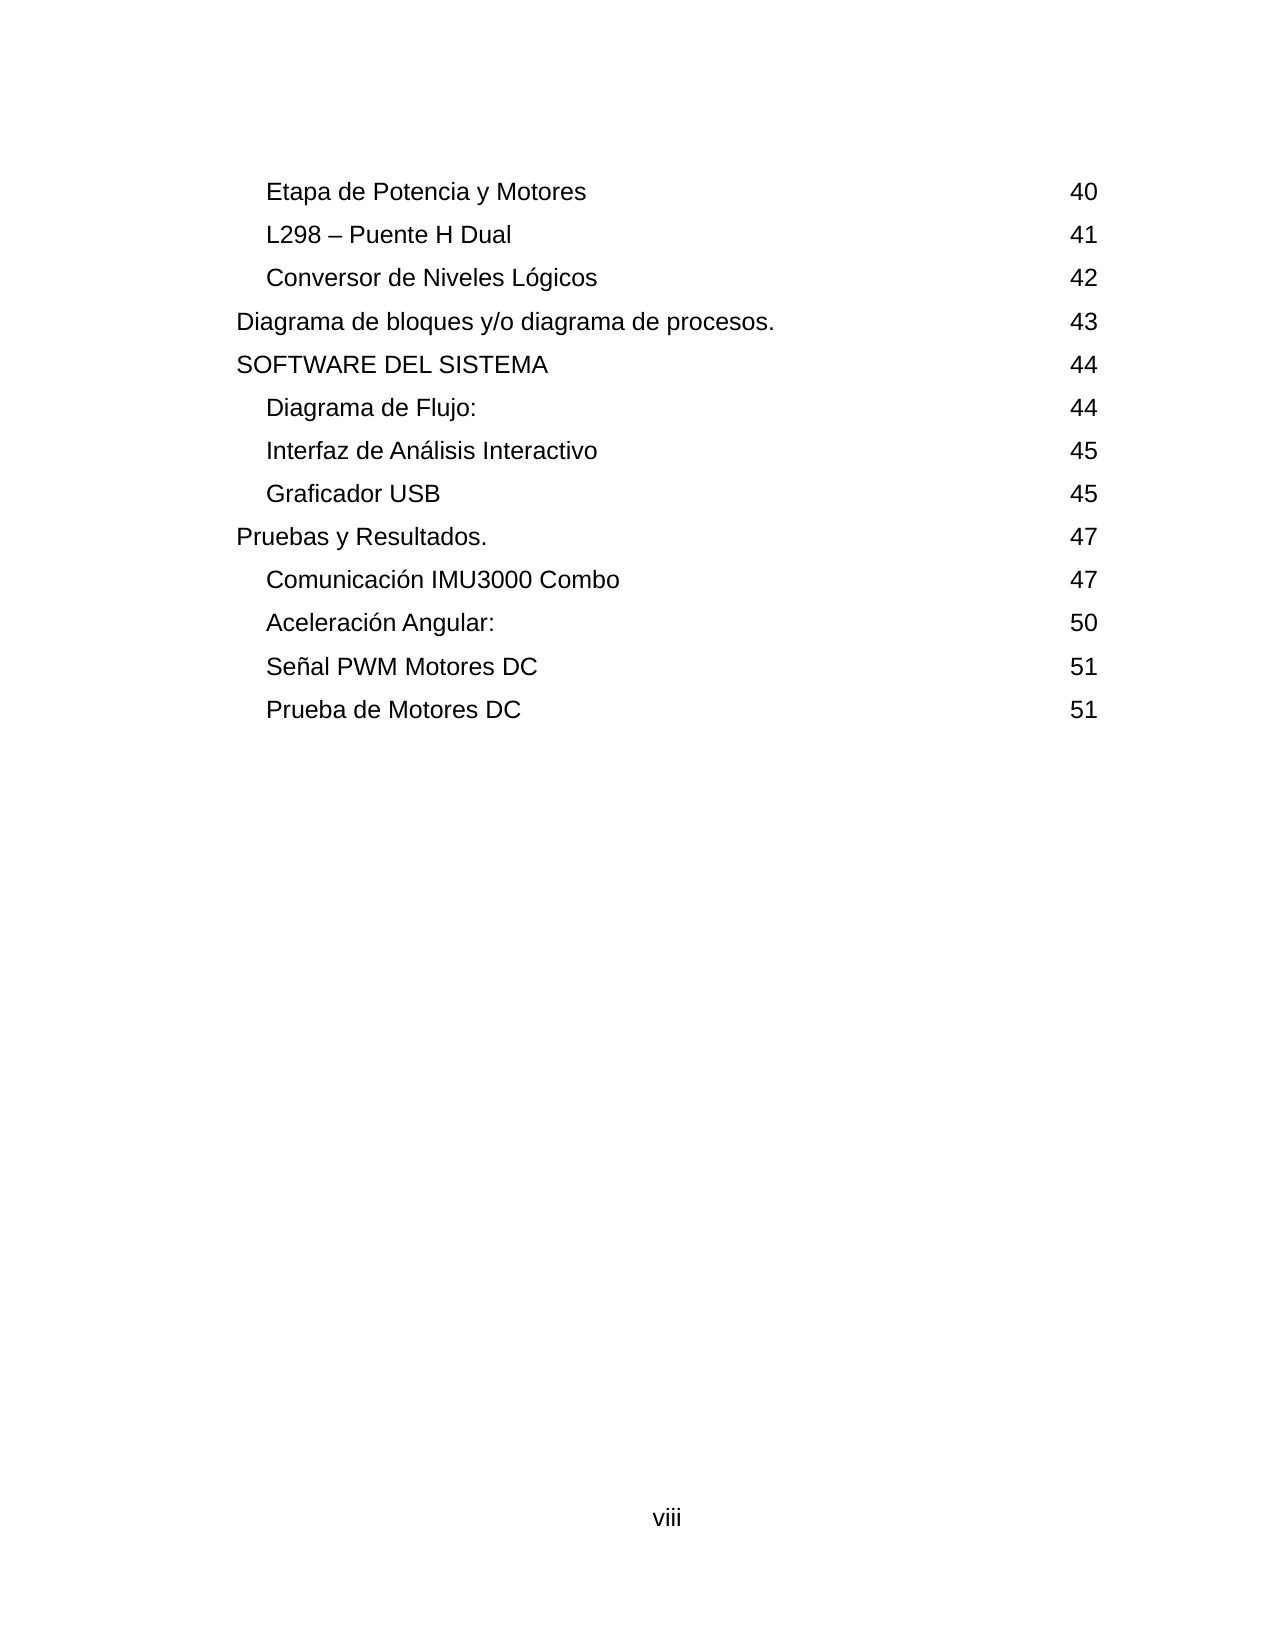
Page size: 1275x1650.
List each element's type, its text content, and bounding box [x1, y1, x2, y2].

text Graficador USB 45 [266, 479, 1098, 508]
text Señal PWM Motores DC 51 [266, 652, 1098, 680]
text L298 – Puente H Dual 41 [266, 220, 1098, 249]
text Prueba de Motores DC 51 [266, 695, 1098, 723]
text Pruebas y Resultados. 47 [236, 522, 1098, 551]
text SOFTWARE DEL SISTEMA 44 [236, 350, 1098, 378]
text Etapa de Potencia y Motores 40 [266, 177, 1098, 206]
text Aceleración Angular: 50 [266, 608, 1098, 637]
text Diagrama de bloques y/o diagrama de procesos. 43 [236, 307, 1098, 335]
text Comunicación IMU3000 Combo 47 [266, 565, 1098, 594]
text Interfaz de Análisis Interactivo 45 [266, 436, 1098, 465]
text Diagrama de Flujo: 44 [266, 393, 1098, 422]
text Conversor de Niveles Lógicos 42 [266, 263, 1098, 292]
